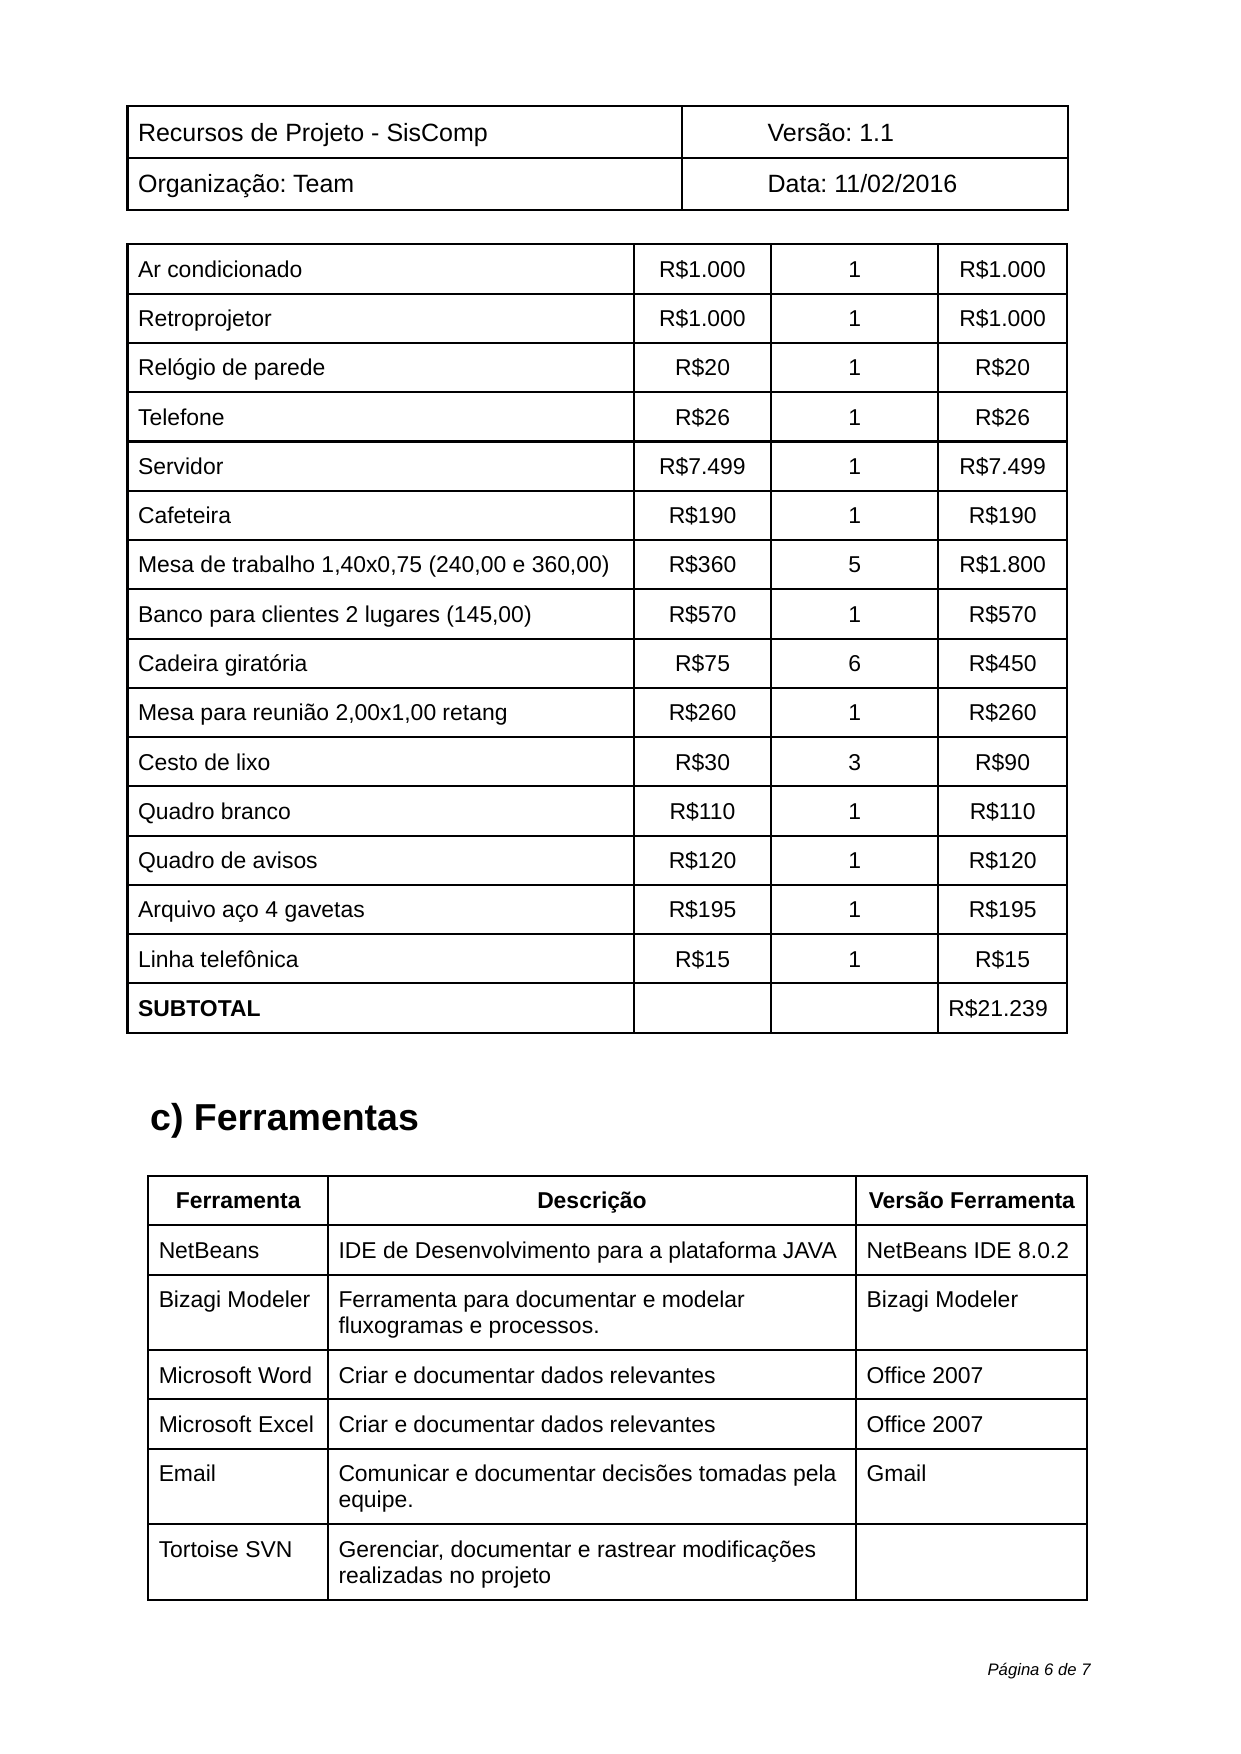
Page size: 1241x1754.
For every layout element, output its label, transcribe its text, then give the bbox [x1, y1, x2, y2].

table_cell Cesto de lixo [129, 738, 633, 785]
table_cell 1 [772, 590, 937, 637]
table_cell 1 [772, 443, 937, 489]
table_cell Comunicar e documentar decisões tomadas pela equipe. [329, 1450, 855, 1523]
table_cell 1 [772, 492, 937, 539]
table_cell R$75 [635, 640, 770, 687]
table_cell Gmail [857, 1450, 1086, 1523]
table_cell R$7.499 [939, 443, 1066, 489]
table_cell R$110 [635, 787, 770, 834]
table_cell 1 [772, 245, 937, 292]
table_cell 1 [772, 393, 937, 440]
table_cell Linha telefônica [129, 935, 633, 982]
table_cell Ferramenta para documentar e modelar fluxogramas e processos. [329, 1276, 855, 1349]
table_cell R$195 [635, 886, 770, 933]
table_cell Telefone [129, 393, 633, 440]
table_header Descrição [329, 1177, 855, 1224]
table_cell R$15 [939, 935, 1066, 982]
table_cell Gerenciar, documentar e rastrear modificações realizadas no projeto [329, 1525, 855, 1599]
subtitle c) Ferramentas [150, 1095, 1090, 1138]
table_cell R$190 [635, 492, 770, 539]
table_cell Criar e documentar dados relevantes [329, 1400, 855, 1448]
table_cell R$195 [939, 886, 1066, 933]
table_cell 1 [772, 295, 937, 342]
table_cell [857, 1525, 1086, 1599]
table_cell R$450 [939, 640, 1066, 687]
table_cell 1 [772, 689, 937, 736]
table_cell 3 [772, 738, 937, 785]
table_cell 1 [772, 787, 937, 834]
table_cell Mesa de trabalho 1,40x0,75 (240,00 e 360,00) [129, 541, 633, 588]
table_cell 1 [772, 886, 937, 933]
table_cell Email [149, 1450, 327, 1523]
table_cell Microsoft Word [149, 1351, 327, 1398]
table_cell Microsoft Excel [149, 1400, 327, 1448]
table_cell Quadro de avisos [129, 837, 633, 884]
table_cell Servidor [129, 443, 633, 489]
table_cell R$90 [939, 738, 1066, 785]
table_cell R$1.000 [939, 245, 1066, 292]
table_cell SUBTOTAL [129, 984, 633, 1032]
table_header Ferramenta [149, 1177, 327, 1224]
table_cell R$110 [939, 787, 1066, 834]
table_cell R$190 [939, 492, 1066, 539]
table_cell Tortoise SVN [149, 1525, 327, 1599]
table_cell R$26 [635, 393, 770, 440]
table_cell Relógio de parede [129, 344, 633, 391]
table_cell R$7.499 [635, 443, 770, 489]
table_cell NetBeans IDE 8.0.2 [857, 1226, 1086, 1273]
table_cell Office 2007 [857, 1351, 1086, 1398]
table_cell R$15 [635, 935, 770, 982]
table_cell R$570 [939, 590, 1066, 637]
table_cell Cafeteira [129, 492, 633, 539]
table_cell Quadro branco [129, 787, 633, 834]
table_cell 1 [772, 344, 937, 391]
table_cell Cadeira giratória [129, 640, 633, 687]
table_cell R$1.000 [635, 295, 770, 342]
table_cell Ar condicionado [129, 245, 633, 292]
table_cell R$26 [939, 393, 1066, 440]
table_cell Banco para clientes 2 lugares (145,00) [129, 590, 633, 637]
table_cell R$360 [635, 541, 770, 588]
table_cell Mesa para reunião 2,00x1,00 retang [129, 689, 633, 736]
table_cell Retroprojetor [129, 295, 633, 342]
table_cell R$260 [635, 689, 770, 736]
table_header Versão Ferramenta [857, 1177, 1086, 1224]
table_cell R$1.000 [635, 245, 770, 292]
table_cell 1 [772, 837, 937, 884]
table_cell R$20 [939, 344, 1066, 391]
table_cell IDE de Desenvolvimento para a plataforma JAVA [329, 1226, 855, 1273]
table_cell Arquivo aço 4 gavetas [129, 886, 633, 933]
table_cell [772, 984, 937, 1032]
table_cell Criar e documentar dados relevantes [329, 1351, 855, 1398]
table_cell Bizagi Modeler [857, 1276, 1086, 1349]
table_cell R$21.239 [939, 984, 1066, 1032]
table_cell R$1.800 [939, 541, 1066, 588]
table_cell 1 [772, 935, 937, 982]
table_cell Office 2007 [857, 1400, 1086, 1448]
table_cell Bizagi Modeler [149, 1276, 327, 1349]
table_cell R$120 [635, 837, 770, 884]
table_cell R$120 [939, 837, 1066, 884]
table_cell R$570 [635, 590, 770, 637]
table_cell R$20 [635, 344, 770, 391]
table_cell R$30 [635, 738, 770, 785]
table_cell NetBeans [149, 1226, 327, 1273]
table_cell 6 [772, 640, 937, 687]
table_cell [635, 984, 770, 1032]
table_cell R$260 [939, 689, 1066, 736]
table_cell R$1.000 [939, 295, 1066, 342]
table_cell 5 [772, 541, 937, 588]
